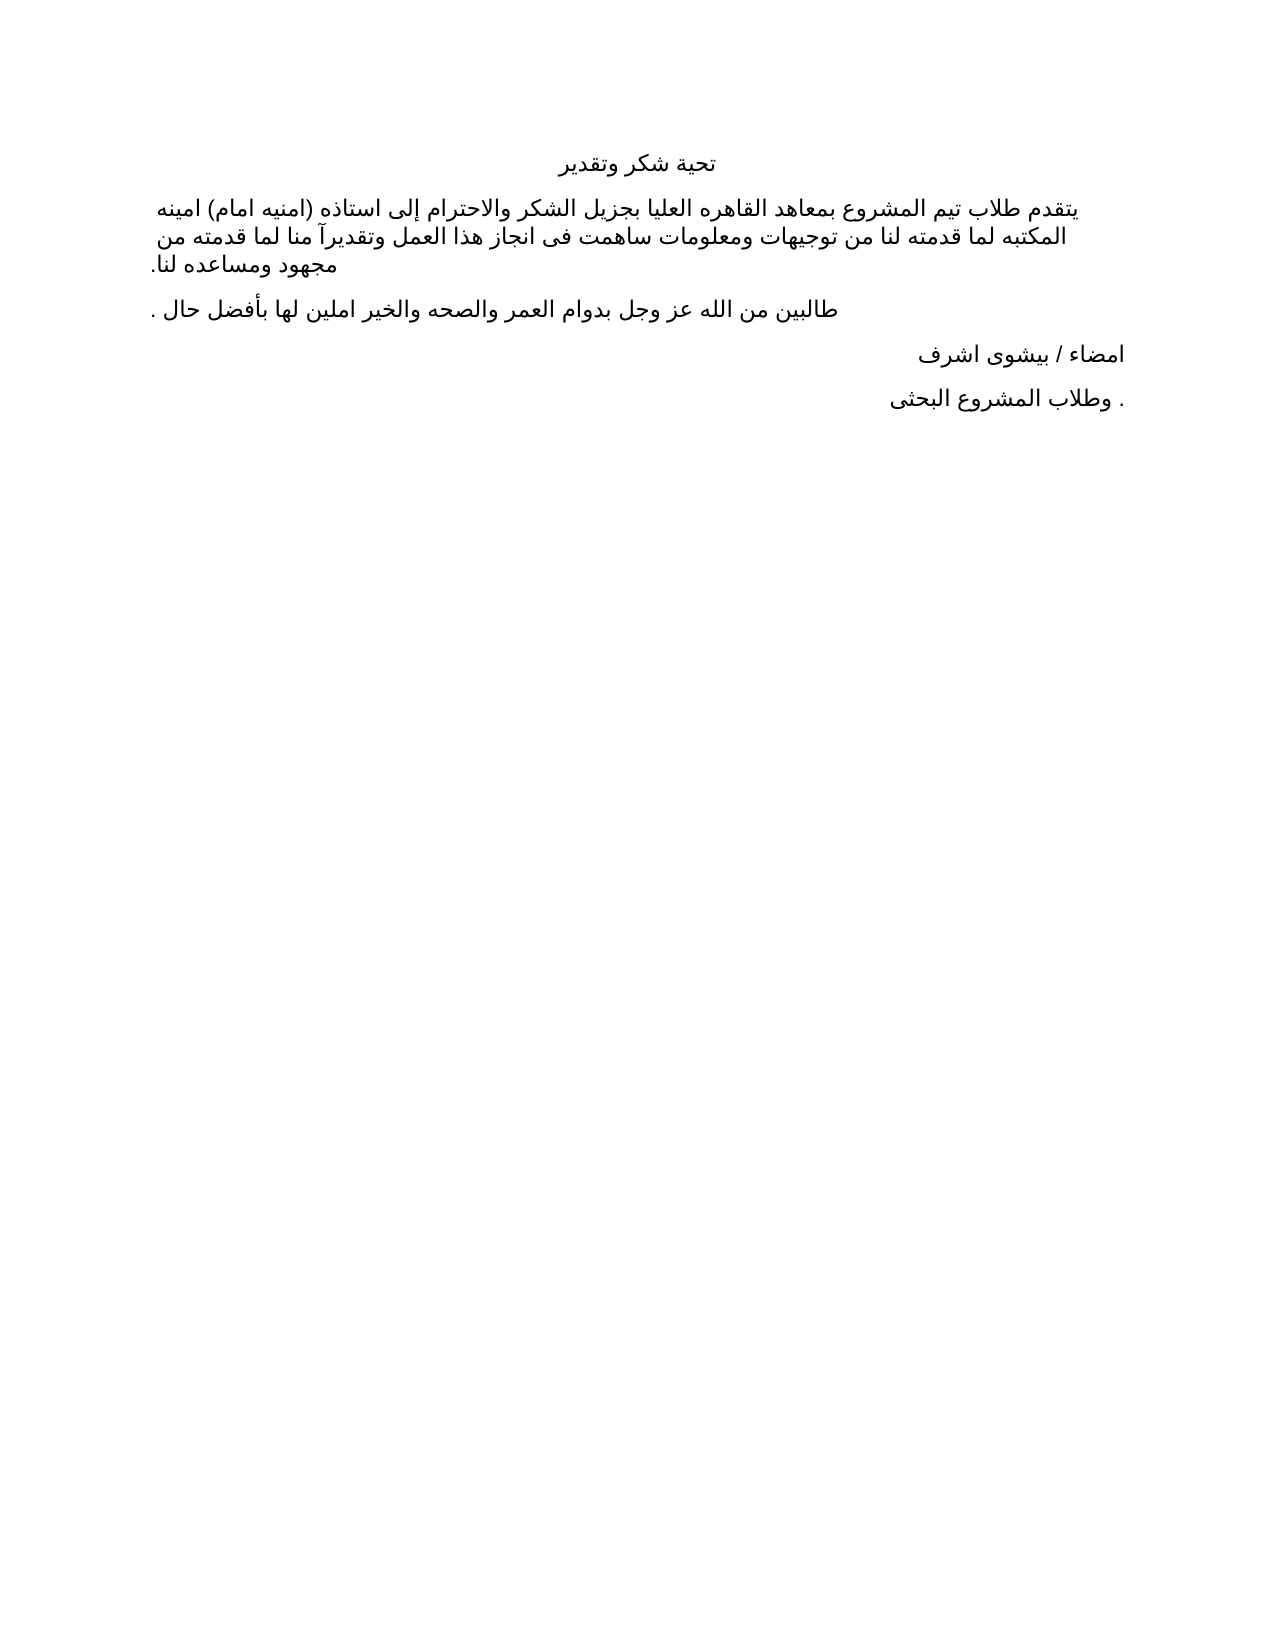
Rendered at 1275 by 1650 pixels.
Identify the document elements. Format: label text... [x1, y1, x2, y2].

text يتقدم طلاب تيم المشروع بمعاهد القاهره العليا بجزيل الشكر والاحترام إلى استاذه (امنيه امام) امينه المكتبه لما قدمته لنا من توجيهات ومعلومات ساهمت فى انجاز هذا العمل وتقديرآ منا لما قدمته من مجهود ومساعده لنا. [150, 195, 1125, 277]
text . وطلاب المشروع البحثى [150, 385, 1125, 412]
text طالبين من الله عز وجل بدوام العمر والصحه والخير املين لها بأفضل حال . [150, 296, 1125, 322]
text تحية شكر وتقدير [150, 150, 1125, 176]
text امضاء / بيشوى اشرف [150, 341, 1125, 367]
